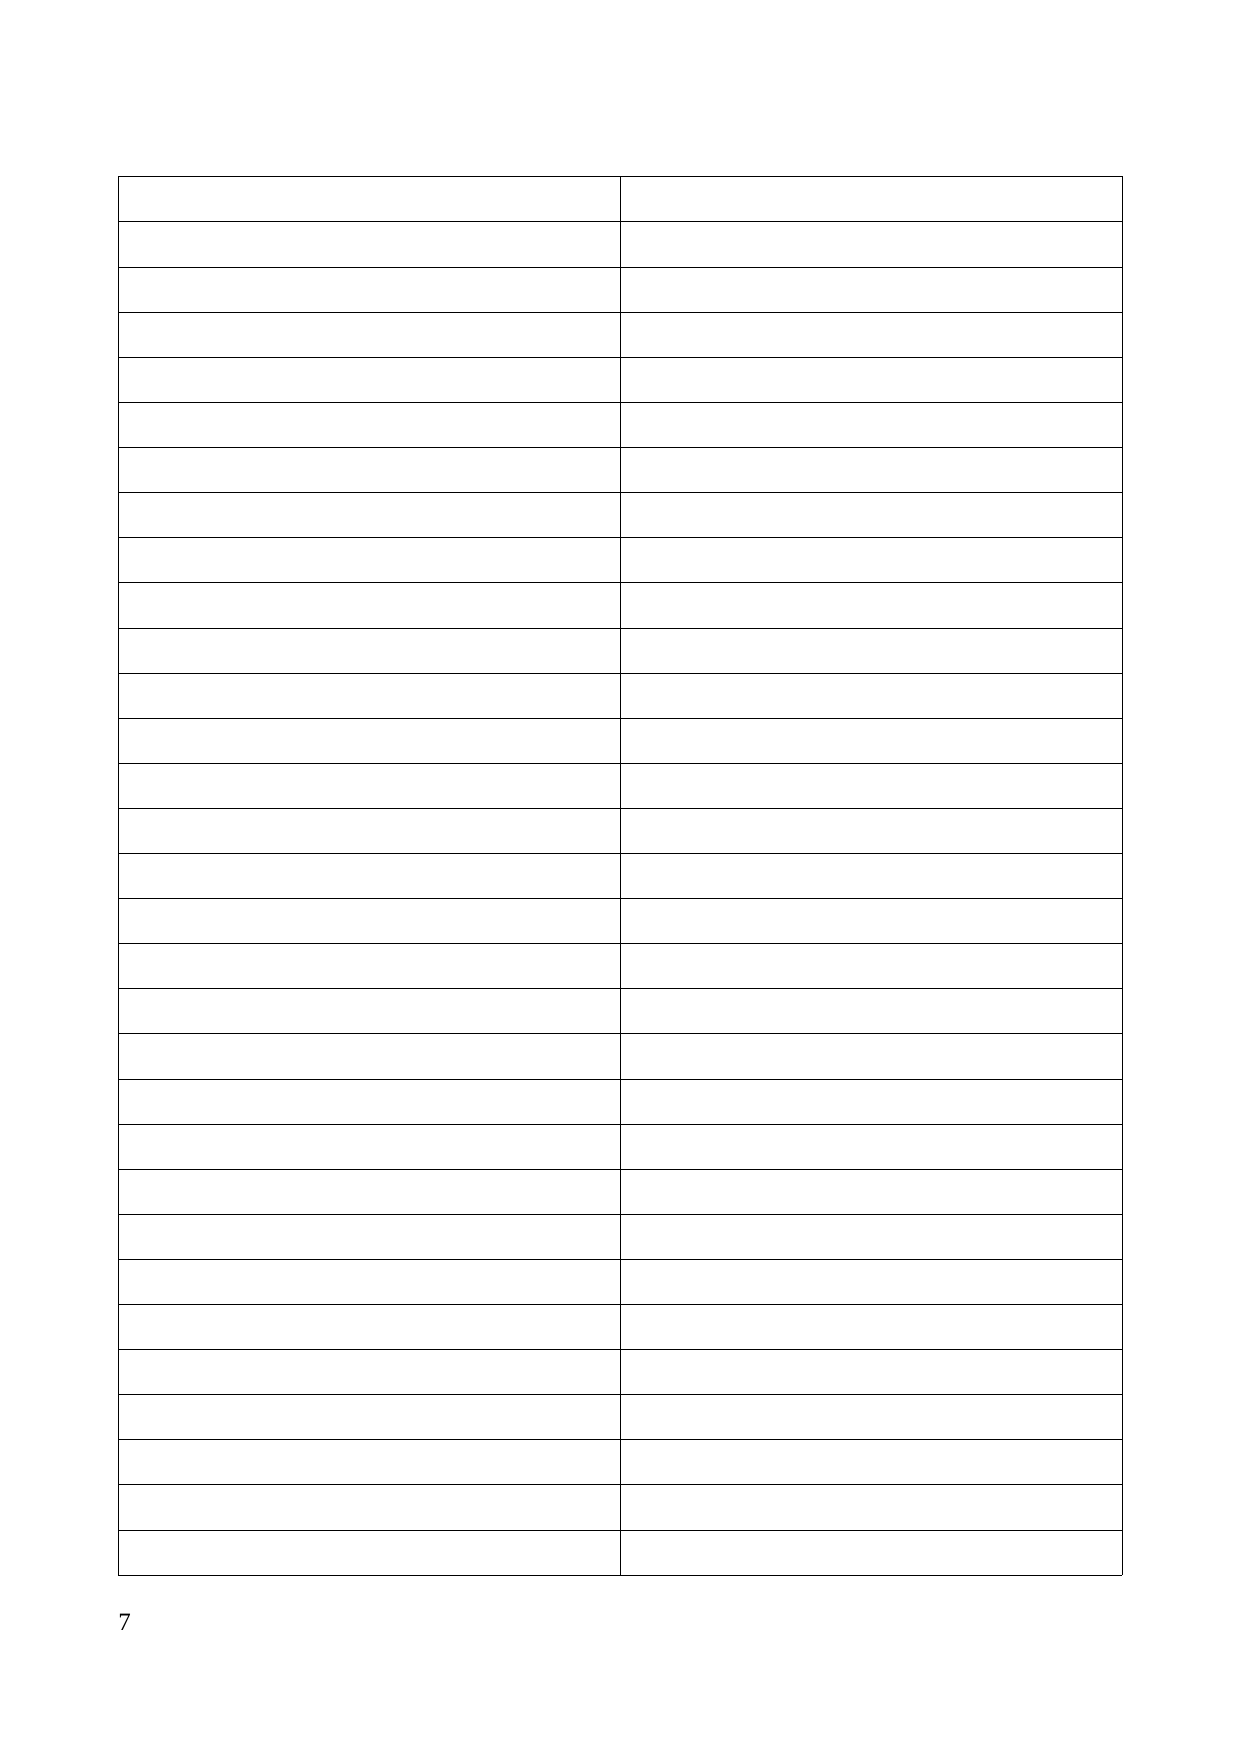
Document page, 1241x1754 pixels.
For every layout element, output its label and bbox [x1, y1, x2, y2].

table_cell [621, 809, 1122, 853]
table_cell [119, 719, 620, 763]
table_cell [119, 1080, 620, 1123]
table_cell [119, 1125, 620, 1169]
table_cell [621, 583, 1122, 627]
table_cell [621, 1485, 1122, 1529]
table_cell [621, 268, 1122, 312]
table_cell [621, 674, 1122, 718]
table_cell [621, 1395, 1122, 1439]
table_cell [119, 1485, 620, 1529]
table_cell [119, 1395, 620, 1439]
table_cell [119, 268, 620, 312]
table_cell [621, 1440, 1122, 1484]
table_cell [119, 989, 620, 1033]
table_cell [621, 1260, 1122, 1304]
table_cell [621, 538, 1122, 582]
table_cell [119, 1305, 620, 1349]
table_cell [119, 629, 620, 672]
table_cell [621, 1125, 1122, 1169]
table_cell [621, 1531, 1122, 1574]
table_cell [119, 1034, 620, 1078]
table_cell [119, 899, 620, 943]
table_cell [119, 538, 620, 582]
table_cell [621, 854, 1122, 898]
table_cell [119, 222, 620, 267]
table_cell [621, 222, 1122, 267]
table_cell [119, 1531, 620, 1574]
table_cell [621, 448, 1122, 492]
table_cell [119, 403, 620, 447]
table_cell [621, 899, 1122, 943]
table_cell [621, 177, 1122, 221]
table_cell [119, 583, 620, 627]
table_cell [119, 1170, 620, 1214]
table_cell [119, 313, 620, 357]
table_cell [119, 854, 620, 898]
table_cell [621, 1080, 1122, 1123]
table_cell [119, 358, 620, 402]
table_cell [621, 313, 1122, 357]
table_cell [621, 1350, 1122, 1394]
table_cell [119, 809, 620, 853]
table_cell [621, 403, 1122, 447]
table_cell [621, 719, 1122, 763]
table_cell [119, 674, 620, 718]
table_cell [119, 448, 620, 492]
table_cell [621, 764, 1122, 808]
table_cell [119, 764, 620, 808]
table_cell [621, 1034, 1122, 1078]
table_cell [621, 944, 1122, 988]
table_cell [119, 1350, 620, 1394]
table_cell [621, 358, 1122, 402]
table_cell [119, 944, 620, 988]
table_cell [119, 177, 620, 221]
table_cell [621, 493, 1122, 537]
table_cell [621, 1215, 1122, 1259]
table_cell [119, 493, 620, 537]
table_cell [621, 1170, 1122, 1214]
table_cell [621, 1305, 1122, 1349]
table_cell [119, 1215, 620, 1259]
table_cell [119, 1260, 620, 1304]
table_cell [621, 989, 1122, 1033]
table_cell [621, 629, 1122, 672]
table_cell [119, 1440, 620, 1484]
